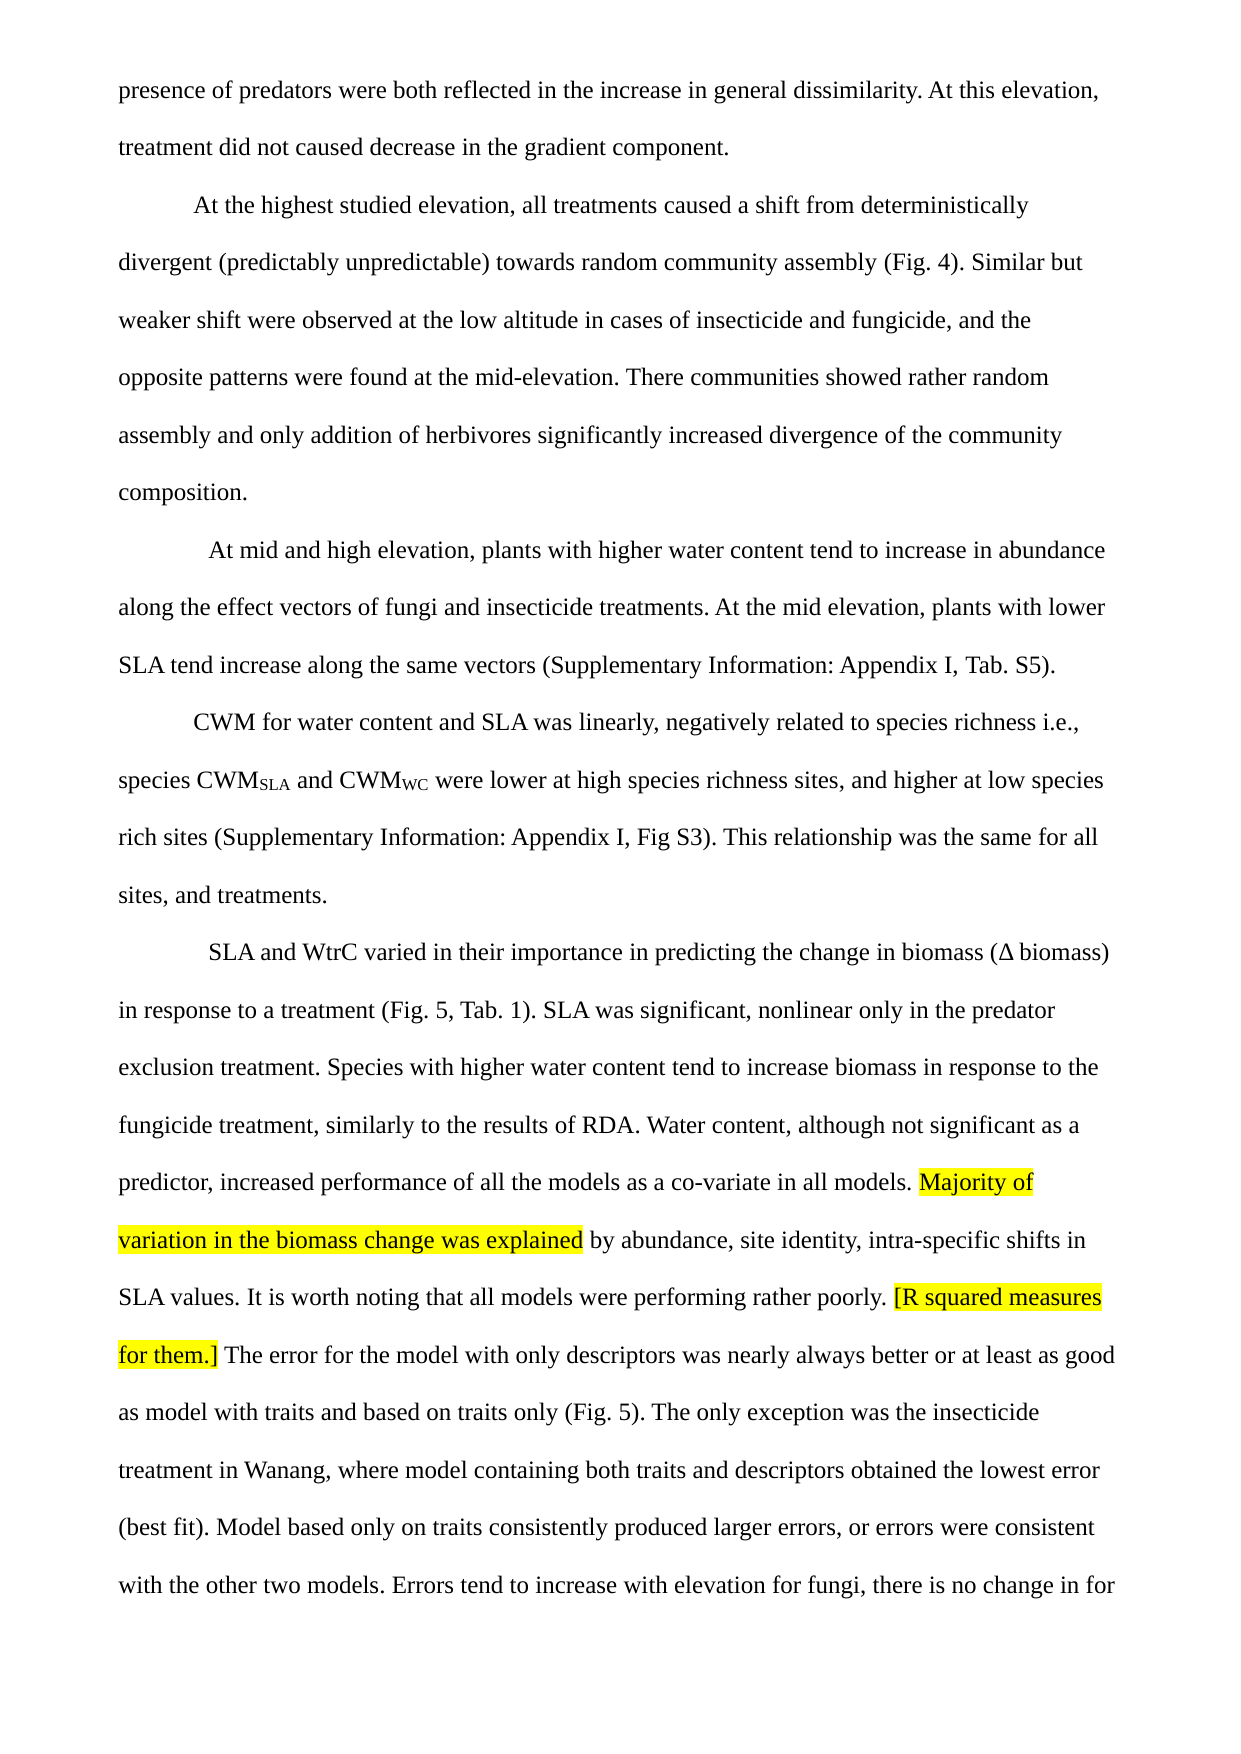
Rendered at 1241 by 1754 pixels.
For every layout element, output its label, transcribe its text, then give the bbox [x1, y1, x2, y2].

text CWM for water content and SLA was linearly, negatively related to species richness i.e., species CWMSLA and CWMWC were lower at high species richness sites, and higher at low species rich sites (Supplementary Information: Appendix I, Fig S3). This relationship was the same for all sites, and treatments. [118, 707, 1122, 909]
text presence of predators were both reflected in the increase in general dissimilarity. At this elevation, treatment did not caused decrease in the gradient component. [118, 75, 1122, 161]
text At mid and high elevation, plants with higher water content tend to increase in abundance along the effect vectors of fungi and insecticide treatments. At the mid elevation, plants with lower SLA tend increase along the same vectors (Supplementary Information: Appendix I, Tab. S5). [118, 535, 1122, 679]
text SLA and WtrC varied in their importance in predicting the change in biomass (Δ biomass) in response to a treatment (Fig. 5, Tab. 1). SLA was significant, nonlinear only in the predator exclusion treatment. Species with higher water content tend to increase biomass in response to the fungicide treatment, similarly to the results of RDA. Water content, although not significant as a predictor, increased performance of all the models as a co-variate in all models. Majority of variation in the biomass change was explained by abundance, site identity, intra-specific shifts in SLA values. It is worth noting that all models were performing rather poorly. [R squared measures for them.] The error for the model with only descriptors was nearly always better or at least as good as model with traits and based on traits only (Fig. 5). The only exception was the insecticide treatment in Wanang, where model containing both traits and descriptors obtained the lowest error (best fit). Model based only on traits consistently produced larger errors, or errors were consistent with the other two models. Errors tend to increase with elevation for fungi, there is no change in for [118, 937, 1122, 1599]
text At the highest studied elevation, all treatments caused a shift from deterministically divergent (predictably unpredictable) towards random community assembly (Fig. 4). Similar but weaker shift were observed at the low altitude in cases of insecticide and fungicide, and the opposite patterns were found at the mid-elevation. There communities showed rather random assembly and only addition of herbivores significantly increased divergence of the community composition. [118, 190, 1122, 506]
